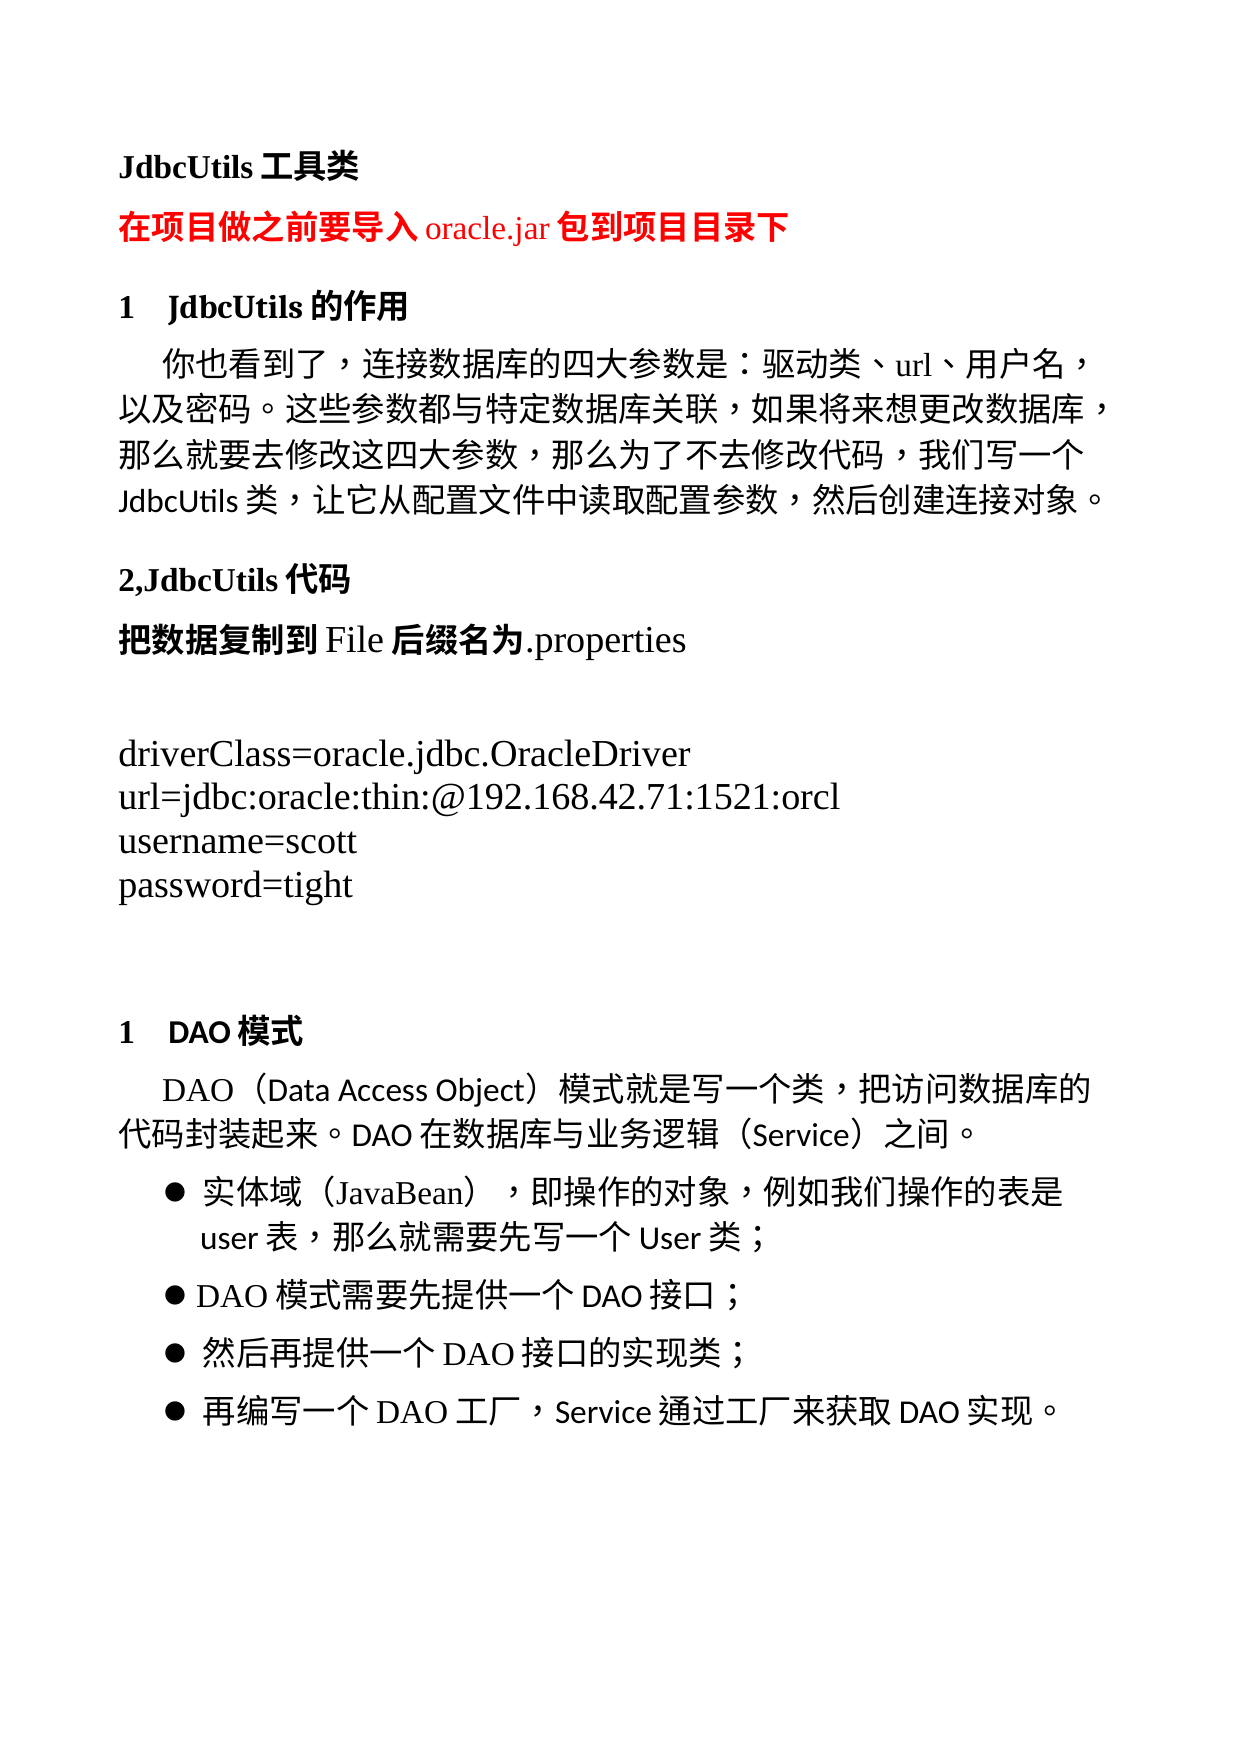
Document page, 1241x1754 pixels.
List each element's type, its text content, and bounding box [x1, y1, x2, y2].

text 在项目做之前要导入oracle.jar包到项目目录下 [118, 201, 1122, 249]
text username=scott [118, 818, 1122, 862]
text l实体域（JavaBean），即操作的对象，例如我们操作的表是user表，那么就需要先写一个User类； [162, 1169, 1122, 1259]
subtitle 1 JdbcUtils的作用 [118, 283, 1122, 328]
text 把数据复制到File后缀名为.properties [118, 613, 1122, 662]
text 你也看到了，连接数据库的四大参数是：驱动类、url、用户名，以及密码。这些参数都与特定数据库关联，如果将来想更改数据库，那么就要去修改这四大参数，那么为了不去修改代码，我们写一个JdbcUtils类，让它从配置文件中读取配置参数，然后创建连接对象。 [118, 341, 1122, 522]
text url=jdbc:oracle:thin:@192.168.42.71:1521:orcl [118, 774, 1122, 818]
text driverClass=oracle.jdbc.OracleDriver [118, 730, 1122, 774]
subtitle 2,JdbcUtils代码 [118, 556, 1122, 601]
subtitle JdbcUtils工具类 [118, 143, 1122, 188]
subtitle 1 DAO模式 [118, 1007, 1122, 1053]
text l再编写一个DAO工厂，Service通过工厂来获取DAO实现。 [162, 1388, 1122, 1433]
text DAO（Data Access Object）模式就是写一个类，把访问数据库的代码封装起来。DAO在数据库与业务逻辑（Service）之间。 [118, 1065, 1122, 1156]
text l然后再提供一个DAO接口的实现类； [162, 1330, 1122, 1375]
text password=tight [118, 862, 1122, 905]
text lDAO模式需要先提供一个DAO接口； [162, 1272, 1122, 1317]
